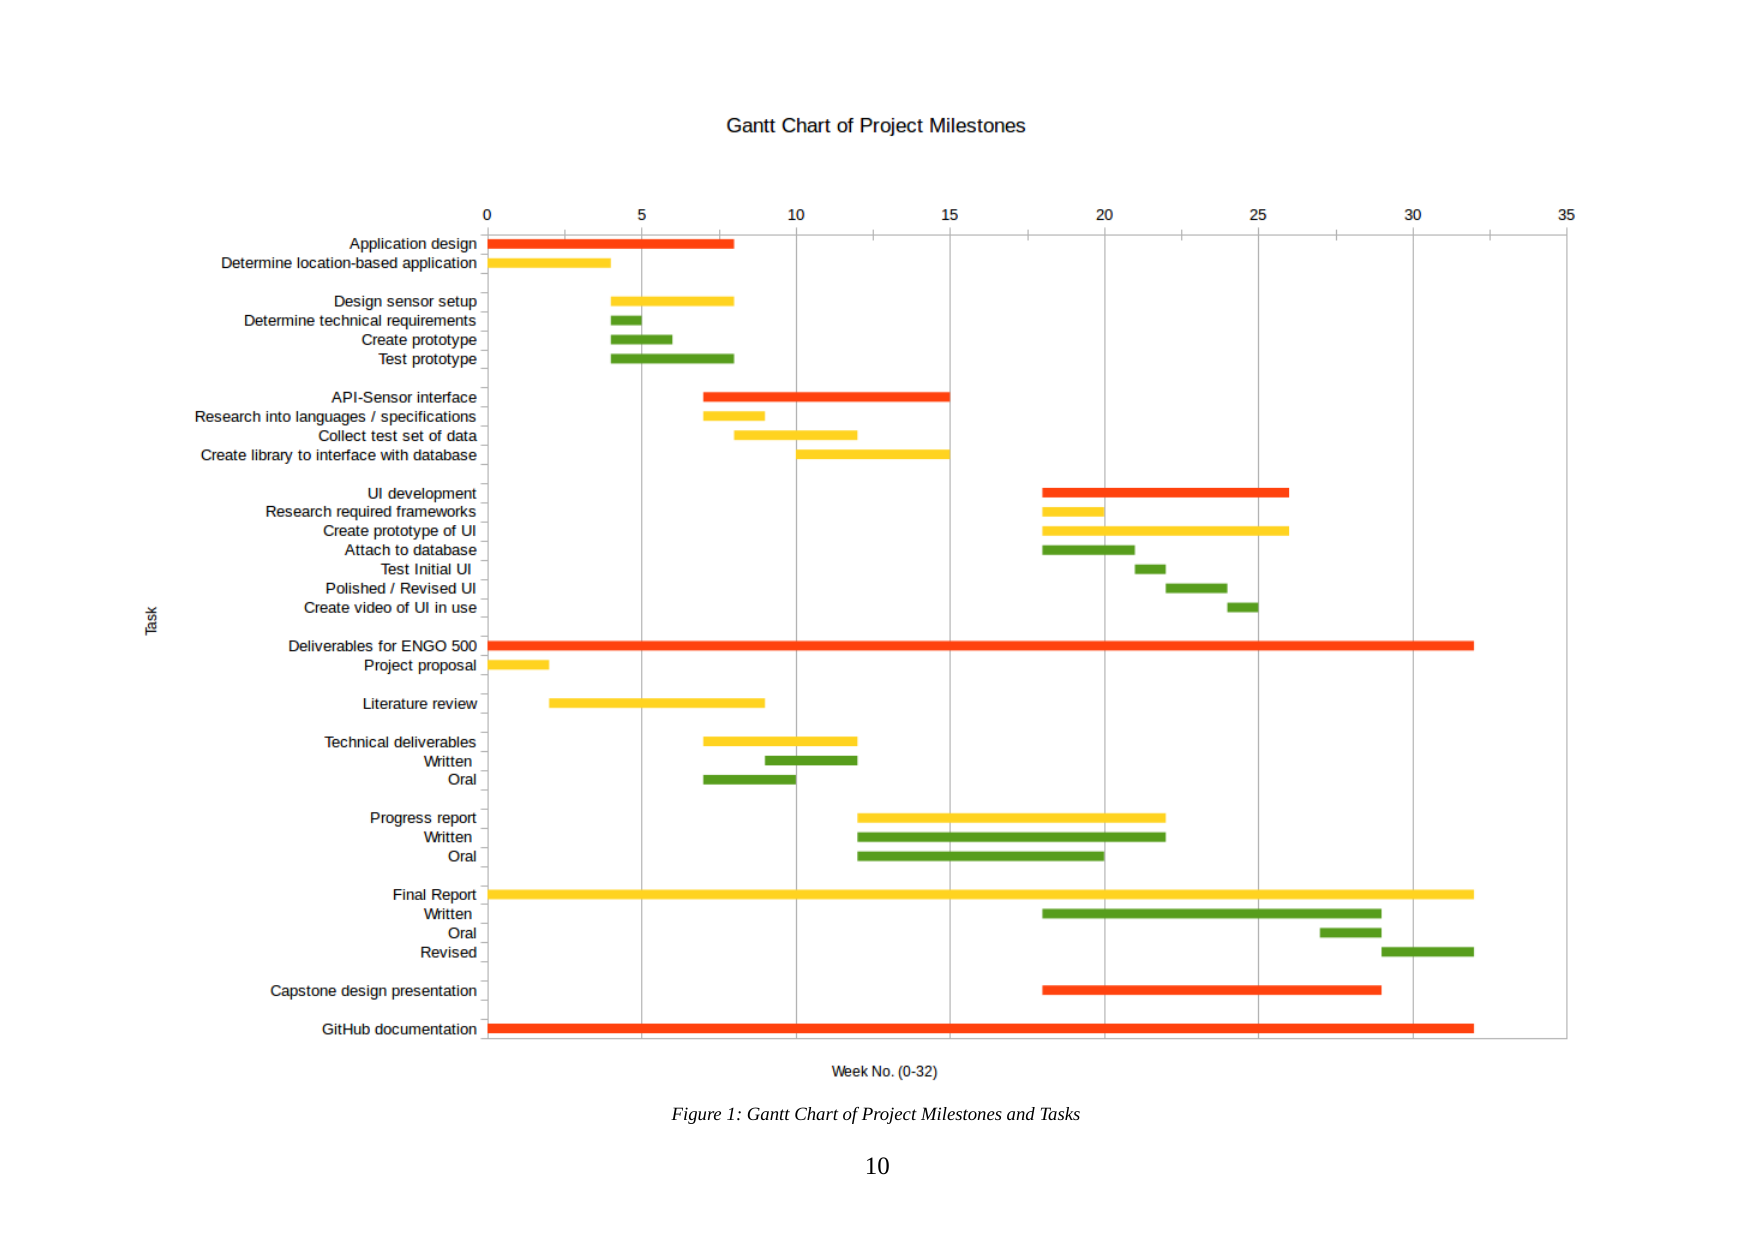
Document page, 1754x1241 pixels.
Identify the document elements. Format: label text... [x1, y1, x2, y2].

picture [118, 82, 1636, 1103]
text Figure 1: Gantt Chart of Project Milestones and Tasks [118, 1103, 1636, 1124]
